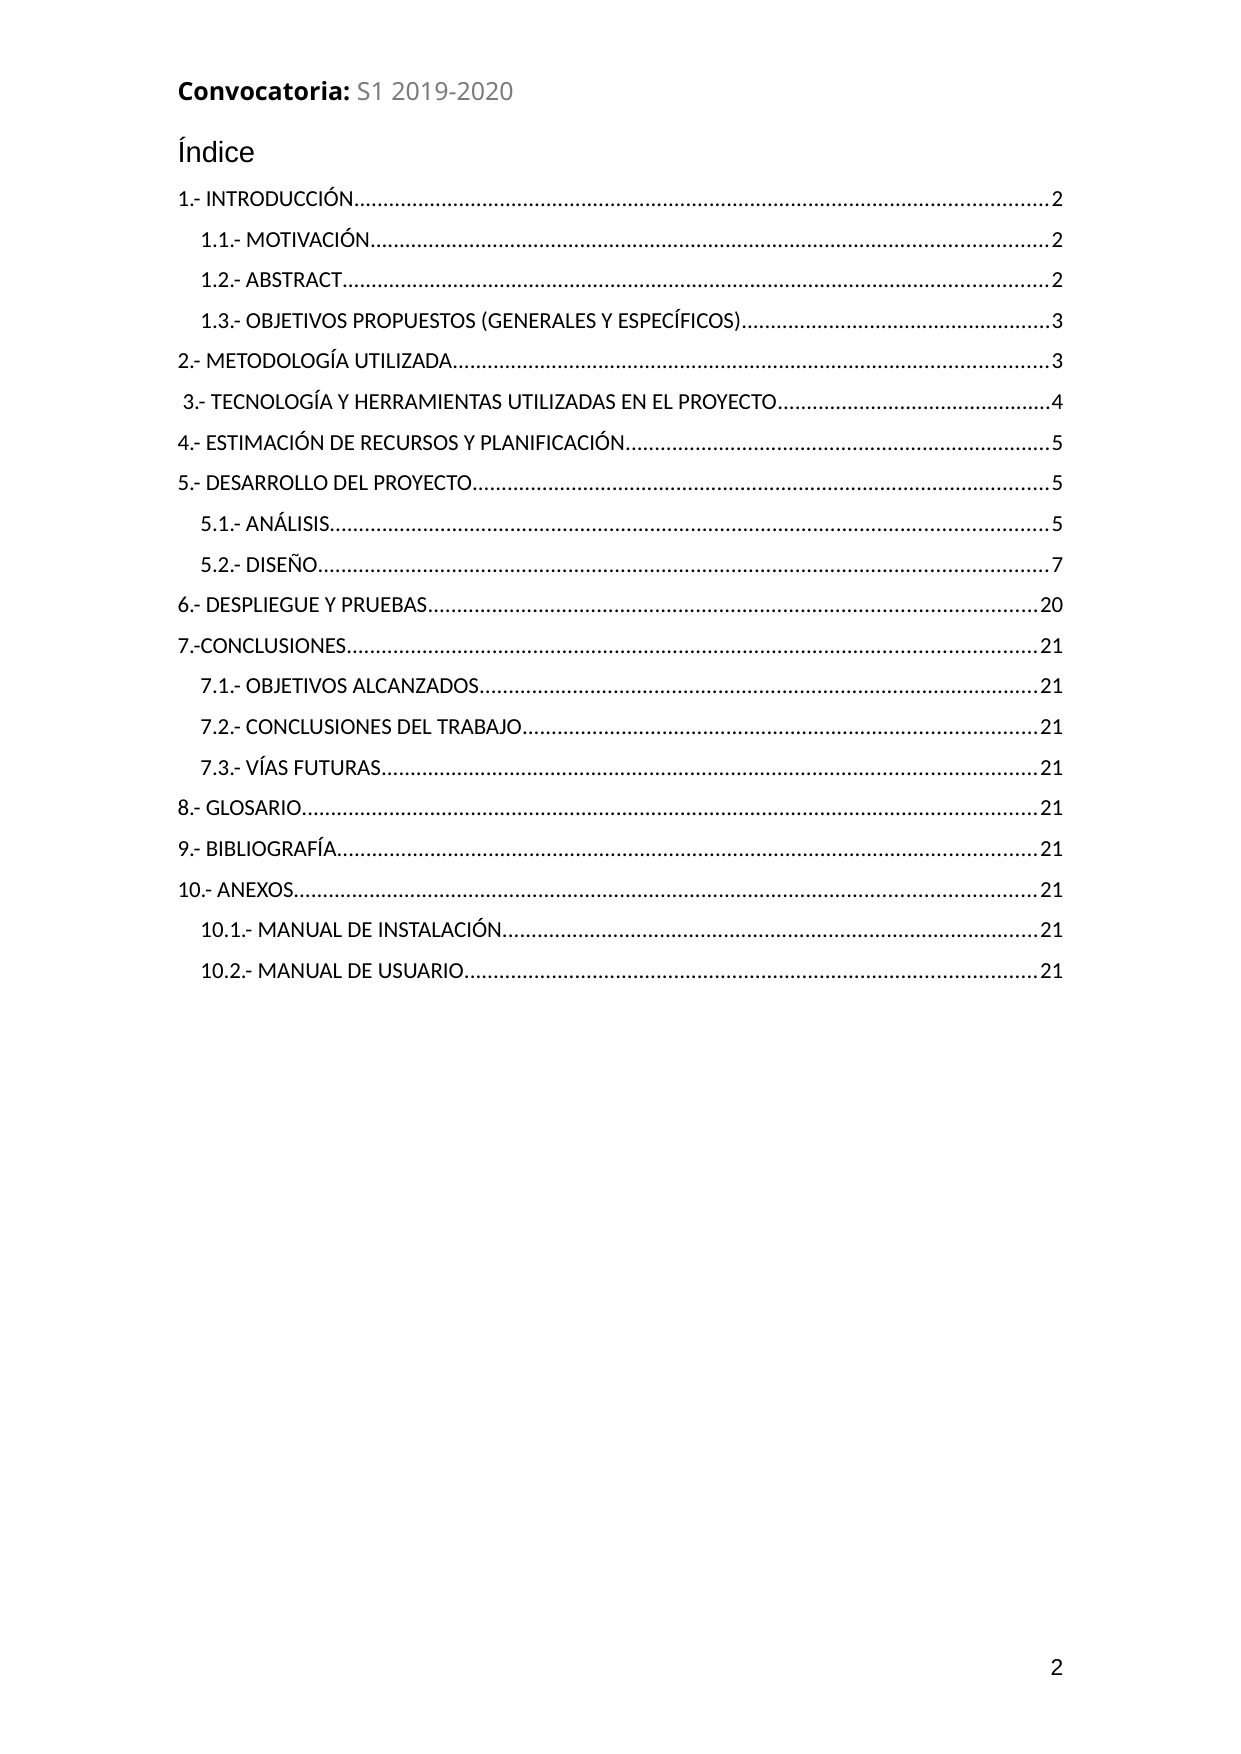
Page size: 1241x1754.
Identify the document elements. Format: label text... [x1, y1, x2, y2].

text 7.1.- OBJETIVOS ALCANZADOS 21 [200, 672, 1063, 700]
text 1.3.- OBJETIVOS PROPUESTOS (GENERALES Y ESPECÍFICOS) 3 [200, 306, 1063, 334]
text 10.2.- MANUAL DE USUARIO 21 [200, 956, 1063, 984]
text 1.- INTRODUCCIÓN 2 [177, 184, 1063, 212]
text 10.- ANEXOS 21 [177, 875, 1063, 903]
text 5.1.- ANÁLISIS 5 [200, 509, 1063, 537]
text 9.- BIBLIOGRAFÍA 21 [177, 834, 1063, 862]
text 2.- METODOLOGÍA UTILIZADA 3 [177, 347, 1063, 375]
subtitle Índice [177, 136, 1063, 169]
text 5.- DESARROLLO DEL PROYECTO 5 [177, 468, 1063, 497]
text 5.2.- DISEÑO 7 [200, 550, 1063, 578]
text 8.- GLOSARIO 21 [177, 793, 1063, 822]
text 6.- DESPLIEGUE Y PRUEBAS 20 [177, 590, 1063, 618]
text 4.- ESTIMACIÓN DE RECURSOS Y PLANIFICACIÓN 5 [177, 428, 1063, 456]
text Convocatoria: S1 2019-2020 [177, 74, 1063, 108]
text 1.1.- MOTIVACIÓN 2 [200, 225, 1063, 253]
text 1.2.- ABSTRACT 2 [200, 265, 1063, 293]
text 7.3.- VÍAS FUTURAS 21 [200, 753, 1063, 781]
text 7.-CONCLUSIONES 21 [177, 631, 1063, 659]
text 10.1.- MANUAL DE INSTALACIÓN. 21 [200, 915, 1063, 943]
text 7.2.- CONCLUSIONES DEL TRABAJO 21 [200, 712, 1063, 740]
text 3.- TECNOLOGÍA Y HERRAMIENTAS UTILIZADAS EN EL PROYECTO 4 [177, 387, 1063, 415]
